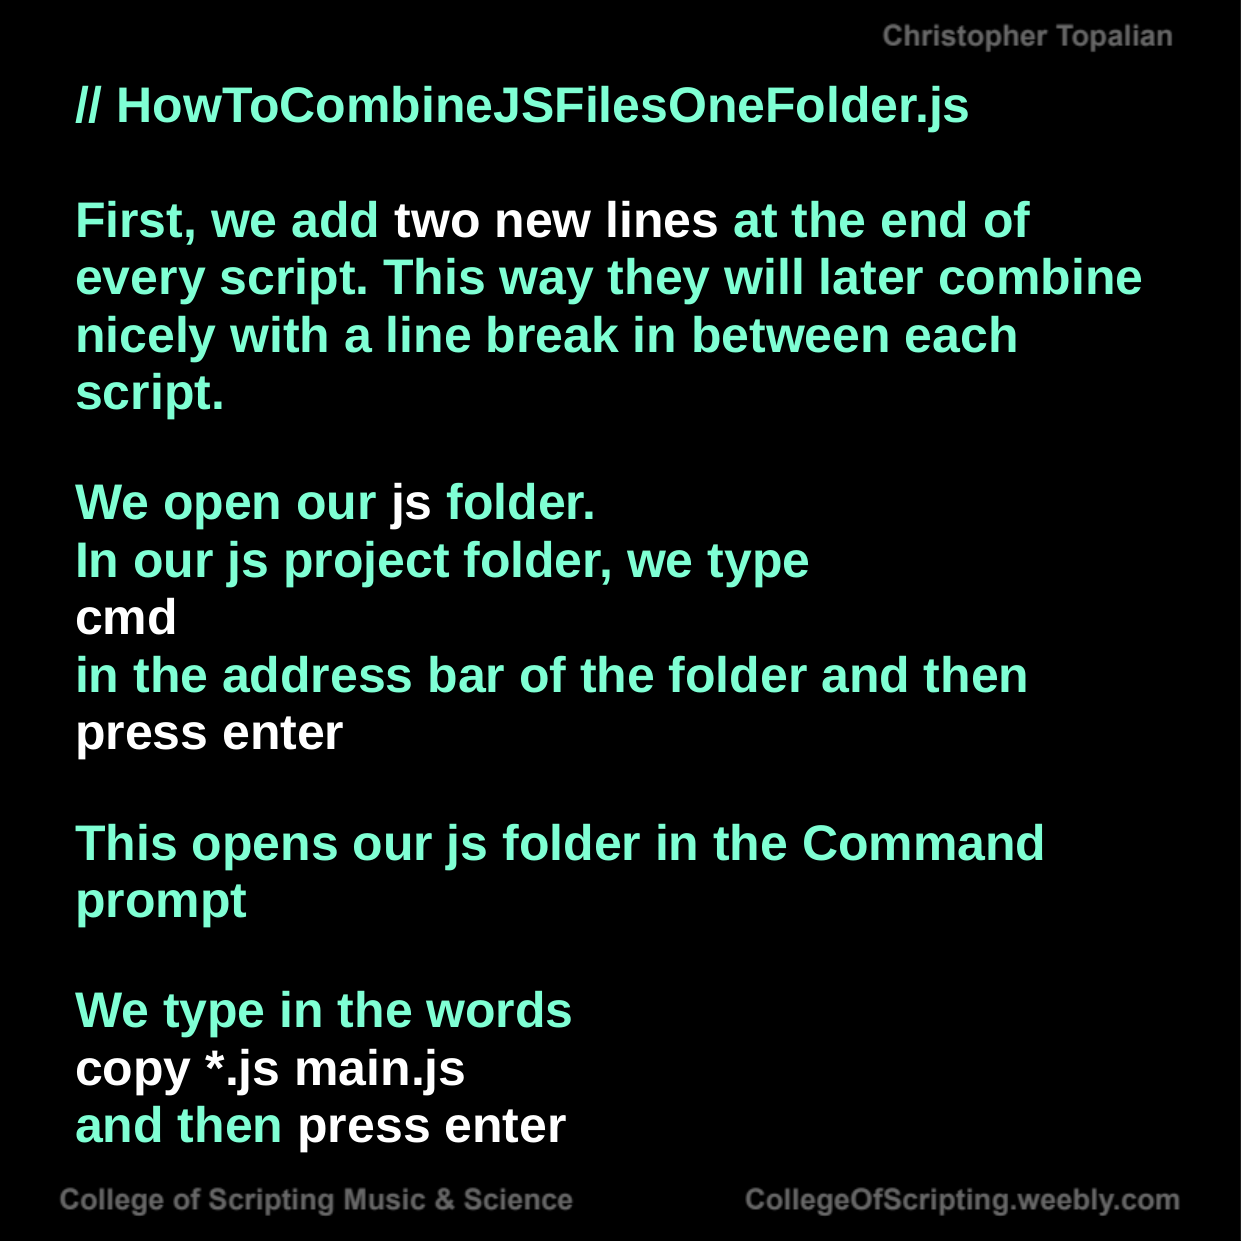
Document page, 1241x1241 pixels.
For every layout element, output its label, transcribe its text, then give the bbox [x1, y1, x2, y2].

text We open our js folder. [75, 473, 1166, 530]
text press enter [75, 703, 1166, 760]
text First, we add two new lines at the end of every script. This way they will later combine nicely with a line break in between each script. [75, 190, 1166, 420]
text in the address bar of the folder and then [75, 645, 1166, 703]
text // HowToCombineJSFilesOneFolder.js [75, 75, 1166, 132]
text copy *.js main.js [75, 1038, 1166, 1096]
text In our js project folder, we type [75, 530, 1166, 588]
text This opens our js folder in the Command prompt [75, 813, 1166, 928]
text We type in the words [75, 981, 1166, 1038]
text cmd [75, 588, 1166, 645]
text and then press enter [75, 1096, 1166, 1153]
